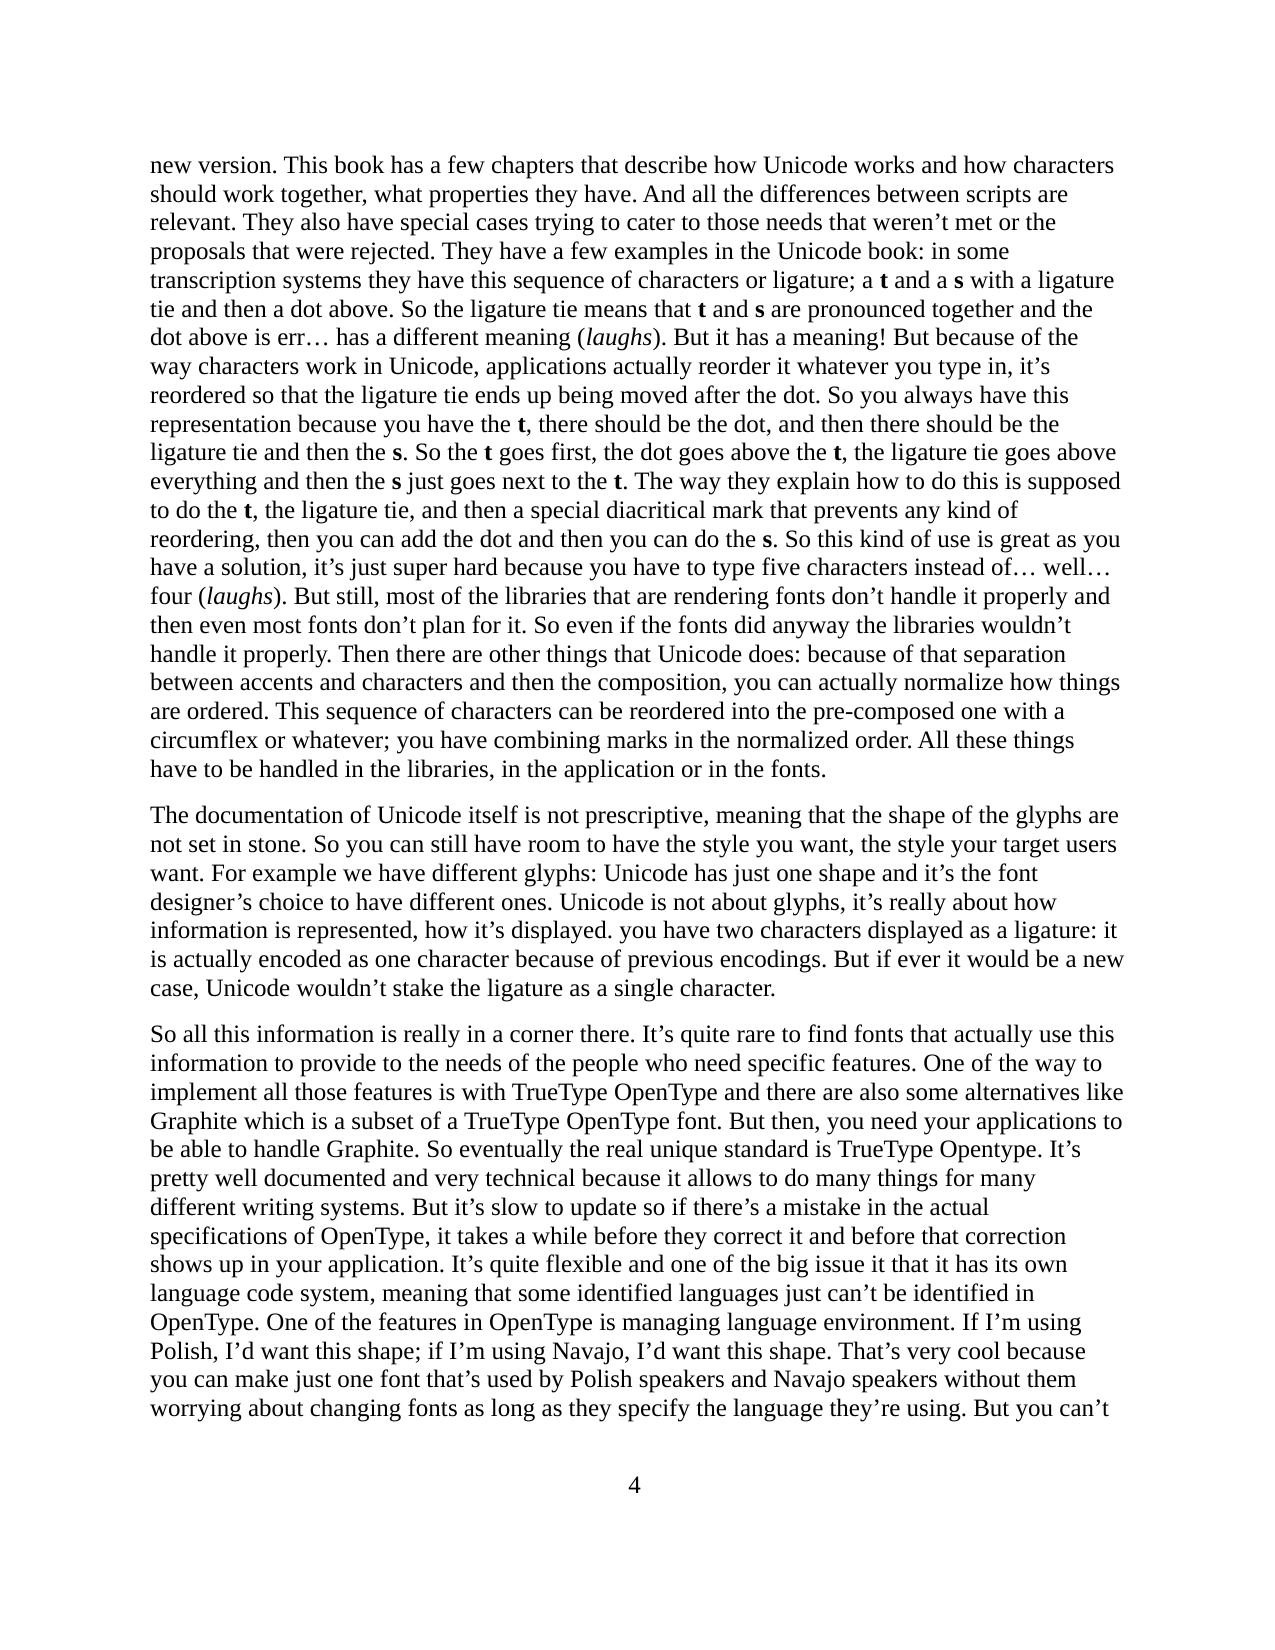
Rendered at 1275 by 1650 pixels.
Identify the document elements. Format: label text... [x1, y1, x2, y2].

text So all this information is really in a corner there. It’s quite rare to find fonts that actually use this information to provide to the needs of the people who need specific features. One of the way to implement all those features is with TrueType OpenType and there are also some alternatives like Graphite which is a subset of a TrueType OpenType font. But then, you need your applications to be able to handle Graphite. So eventually the real unique standard is TrueType Opentype. It’s pretty well documented and very technical because it allows to do many things for many different writing systems. But it’s slow to update so if there’s a mistake in the actual specifications of OpenType, it takes a while before they correct it and before that correction shows up in your application. It’s quite flexible and one of the big issue it that it has its own language code system, meaning that some identified languages just can’t be identified in OpenType. One of the features in OpenType is managing language environment. If I’m using Polish, I’d want this shape; if I’m using Navajo, I’d want this shape. That’s very cool because you can make just one font that’s used by Polish speakers and Navajo speakers without them worrying about changing fonts as long as they specify the language they’re using. But you can’t [150, 1019, 1125, 1422]
text The documentation of Unicode itself is not prescriptive, meaning that the shape of the glyphs are not set in stone. So you can still have room to have the style you want, the style your target users want. For example we have different glyphs: Unicode has just one shape and it’s the font designer’s choice to have different ones. Unicode is not about glyphs, it’s really about how information is represented, how it’s displayed. you have two characters displayed as a ligature: it is actually encoded as one character because of previous encodings. But if ever it would be a new case, Unicode wouldn’t stake the ligature as a single character. [150, 800, 1125, 1002]
text new version. This book has a few chapters that describe how Unicode works and how characters should work together, what properties they have. And all the differences between scripts are relevant. They also have special cases trying to cater to those needs that weren’t met or the proposals that were rejected. They have a few examples in the Unicode book: in some transcription systems they have this sequence of characters or ligature; a t and a s with a ligature tie and then a dot above. So the ligature tie means that t and s are pronounced together and the dot above is err… has a different meaning (laughs). But it has a meaning! But because of the way characters work in Unicode, applications actually reorder it whatever you type in, it’s reordered so that the ligature tie ends up being moved after the dot. So you always have this representation because you have the t, there should be the dot, and then there should be the ligature tie and then the s. So the t goes first, the dot goes above the t, the ligature tie goes above everything and then the s just goes next to the t. The way they explain how to do this is supposed to do the t, the ligature tie, and then a special diacritical mark that prevents any kind of reordering, then you can add the dot and then you can do the s. So this kind of use is great as you have a solution, it’s just super hard because you have to type five characters instead of… well… four (laughs). But still, most of the libraries that are rendering fonts don’t handle it properly and then even most fonts don’t plan for it. So even if the fonts did anyway the libraries wouldn’t handle it properly. Then there are other things that Unicode does: because of that separation between accents and characters and then the composition, you can actually normalize how things are ordered. This sequence of characters can be reordered into the pre-composed one with a circumflex or whatever; you have combining marks in the normalized order. All these things have to be handled in the libraries, in the application or in the fonts. [150, 150, 1125, 782]
